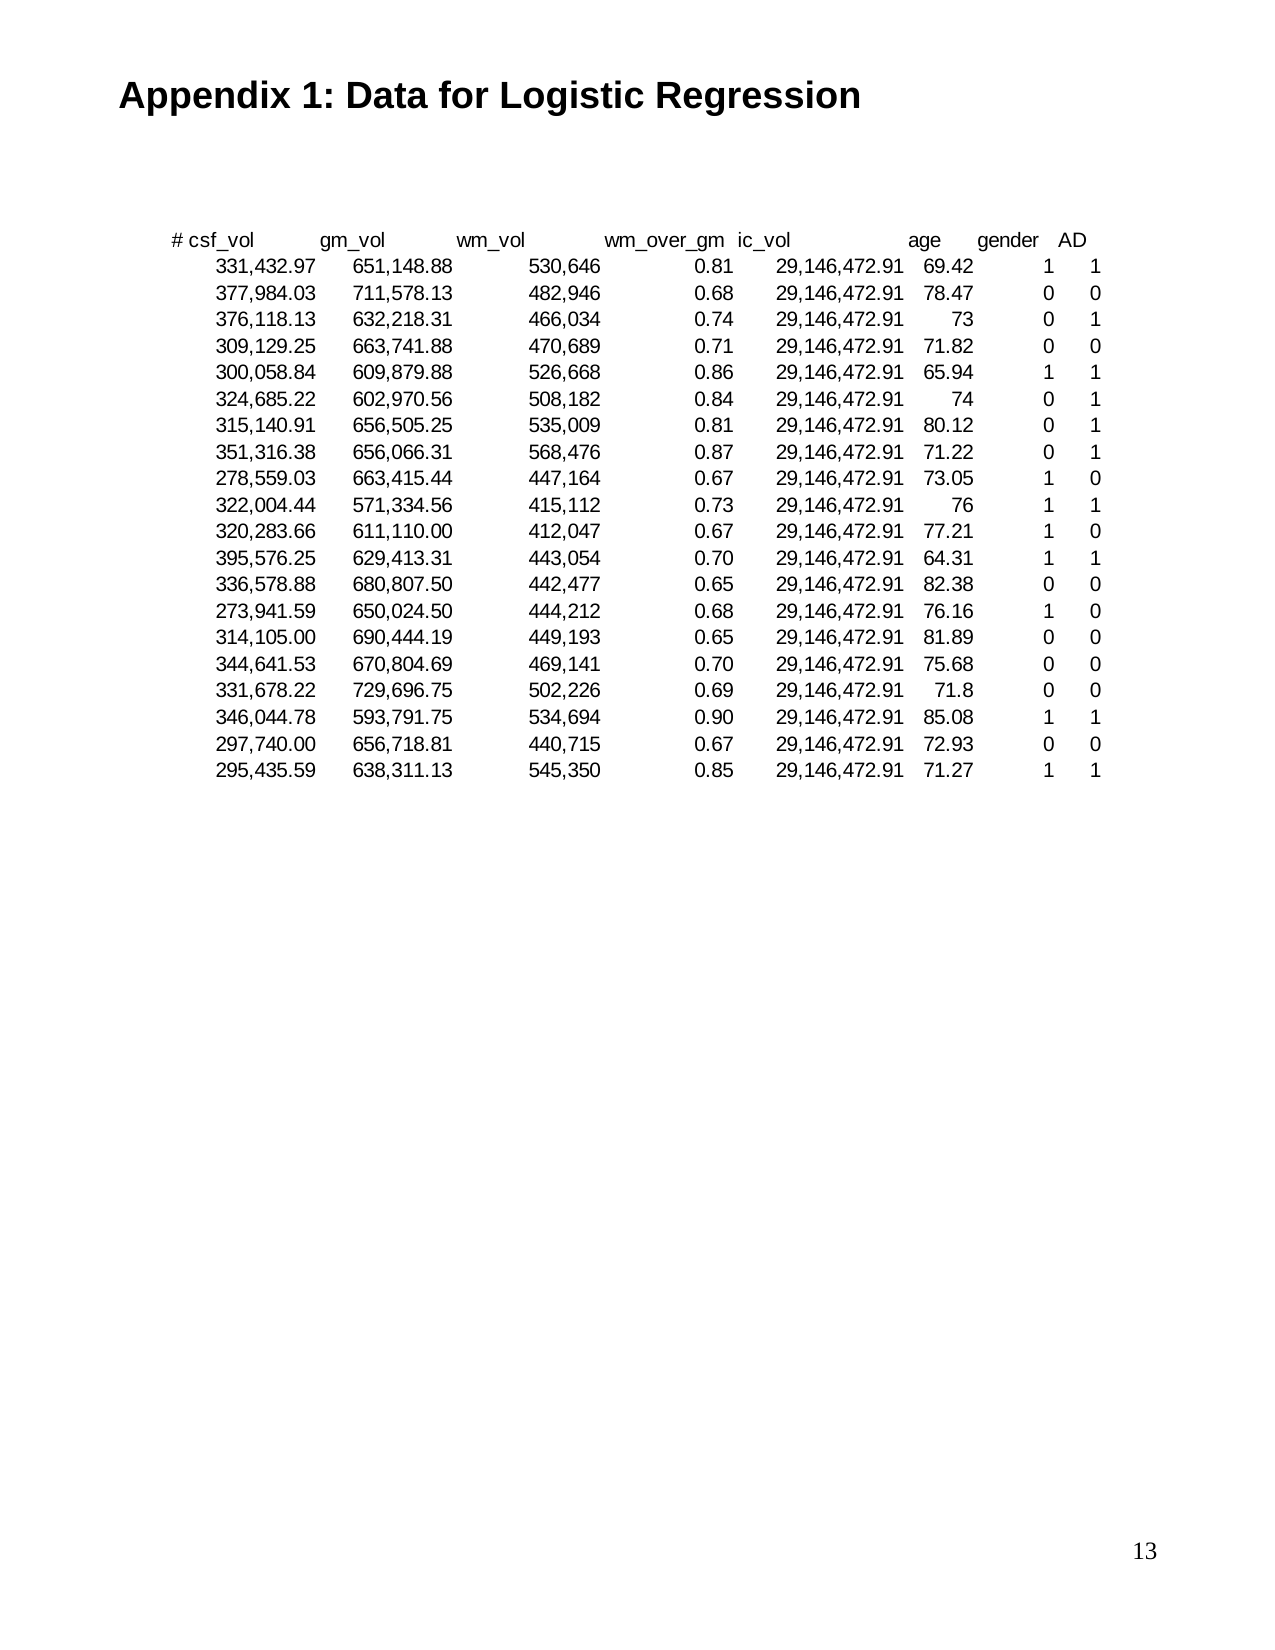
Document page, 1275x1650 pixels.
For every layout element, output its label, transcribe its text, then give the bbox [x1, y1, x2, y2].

subtitle Appendix 1: Data for Logistic Regression [118, 73, 1157, 117]
